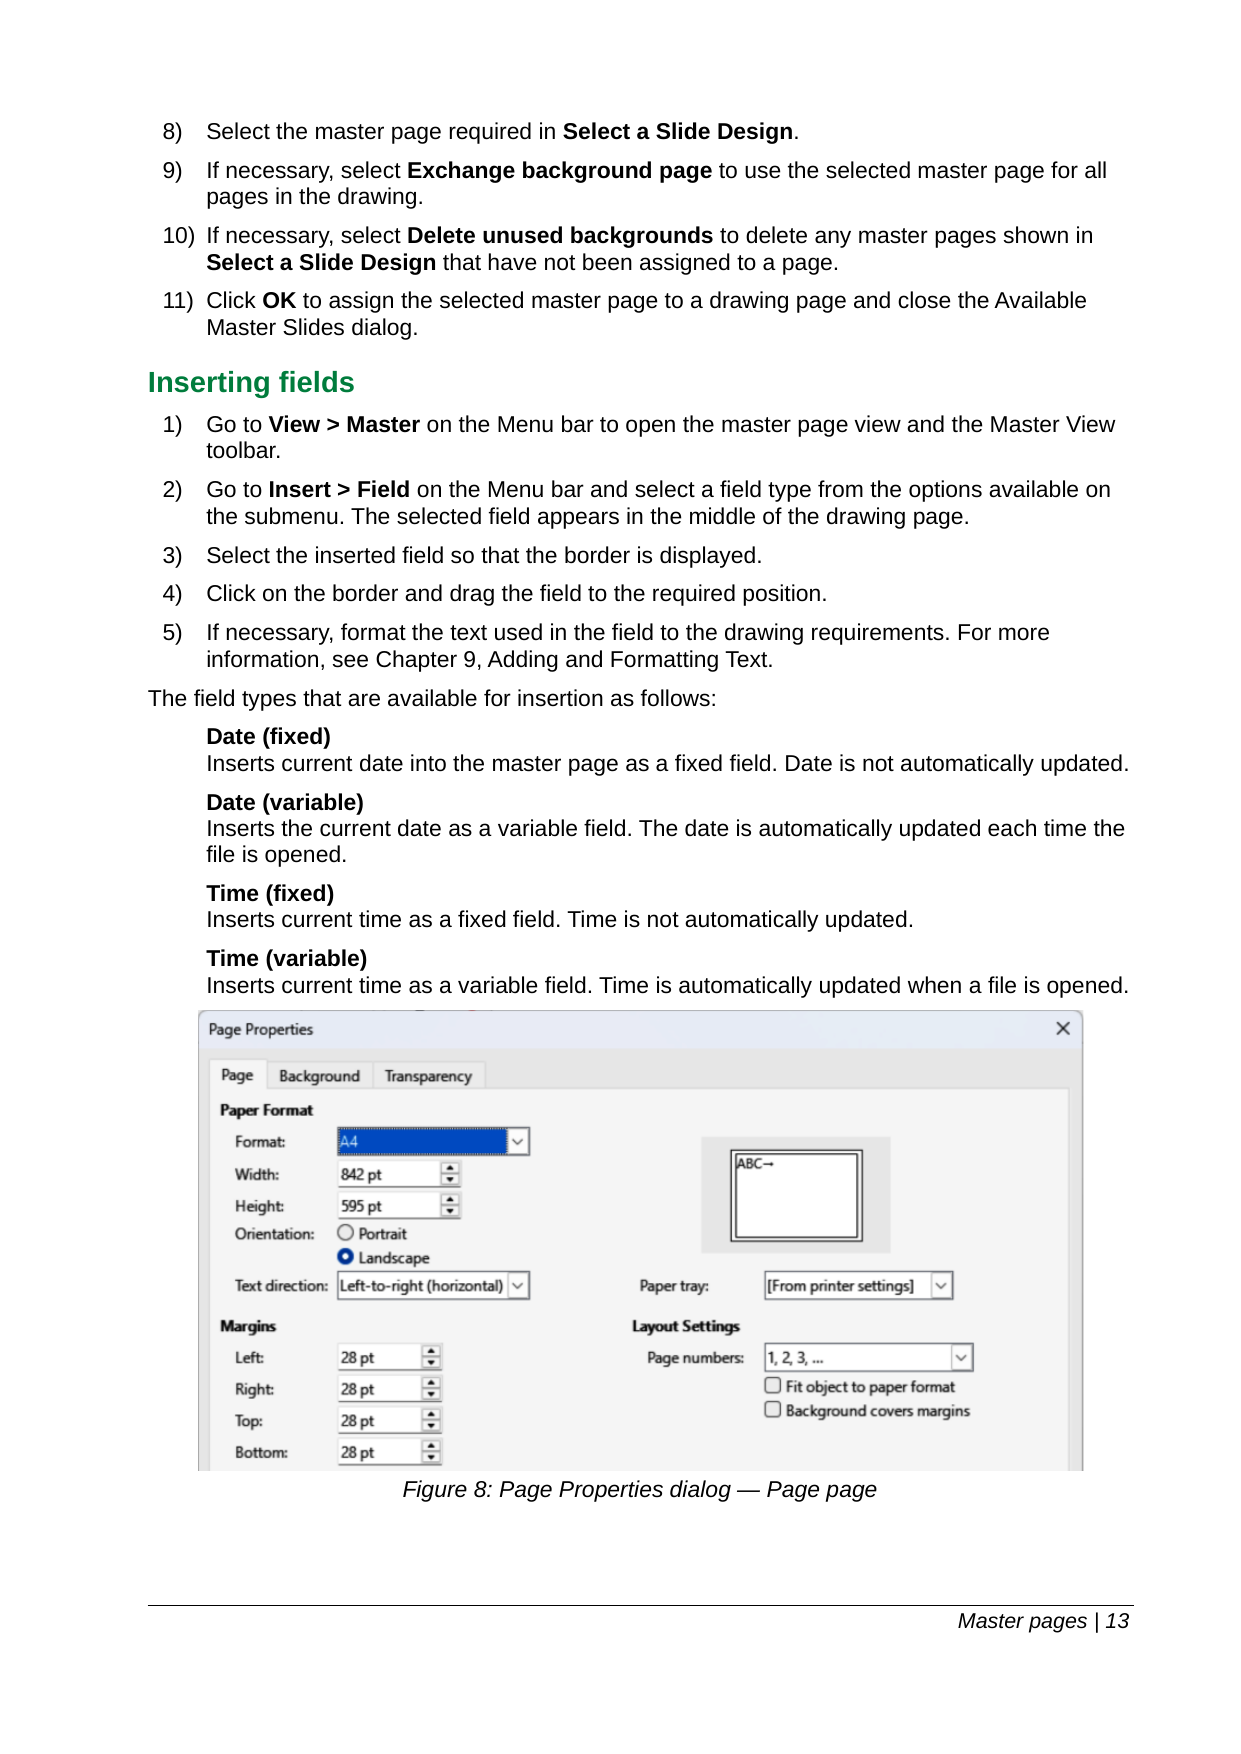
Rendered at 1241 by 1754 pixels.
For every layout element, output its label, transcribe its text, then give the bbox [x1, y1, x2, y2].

list Click on the border and drag the field to the required position. [162, 580, 1134, 607]
text The field types that are available for insertion as follows: [148, 684, 1134, 711]
text Figure 8: Page Properties dialog — Page page [198, 1476, 1083, 1503]
text Date (variable) [206, 788, 1134, 815]
text Date (fixed) [206, 723, 1134, 750]
list Select the inserted field so that the border is displayed. [162, 542, 1134, 568]
text Inserts current time as a fixed field. Time is not automatically updated. [206, 906, 1134, 933]
list Go to View > Master on the Menu bar to open the master page view and the Master View toolbar. [162, 411, 1134, 464]
list Click OK to assign the selected master page to a drawing page and close the Available Master Slides dialog. [162, 287, 1134, 340]
text Time (fixed) [206, 880, 1134, 906]
text Inserts current time as a variable field. Time is automatically updated when a file is opened. [206, 972, 1134, 998]
subtitle Inserting fields [148, 365, 1134, 399]
list Go to Insert > Field on the Menu bar and select a field type from the options available on the submenu. The selected field appears in the middle of the drawing page. [162, 476, 1134, 529]
list If necessary, select Exchange background page to use the selected master page for all pages in the drawing. [162, 157, 1134, 210]
text Inserts current date into the master page as a fixed field. Date is not automatically updated. [206, 750, 1134, 776]
list If necessary, format the text used in the field to the drawing requirements. For more information, see Chapter 9, Adding and Formatting Text. [162, 619, 1134, 672]
list Select the master page required in Select a Slide Design. [162, 118, 1134, 144]
list If necessary, select Delete unused backgrounds to delete any master pages shown in Select a Slide Design that have not been assigned to a page. [162, 222, 1134, 275]
text Time (variable) [206, 945, 1134, 972]
text Inserts the current date as a variable field. The date is automatically updated each time the file is opened. [206, 815, 1134, 868]
picture [198, 1010, 1084, 1471]
